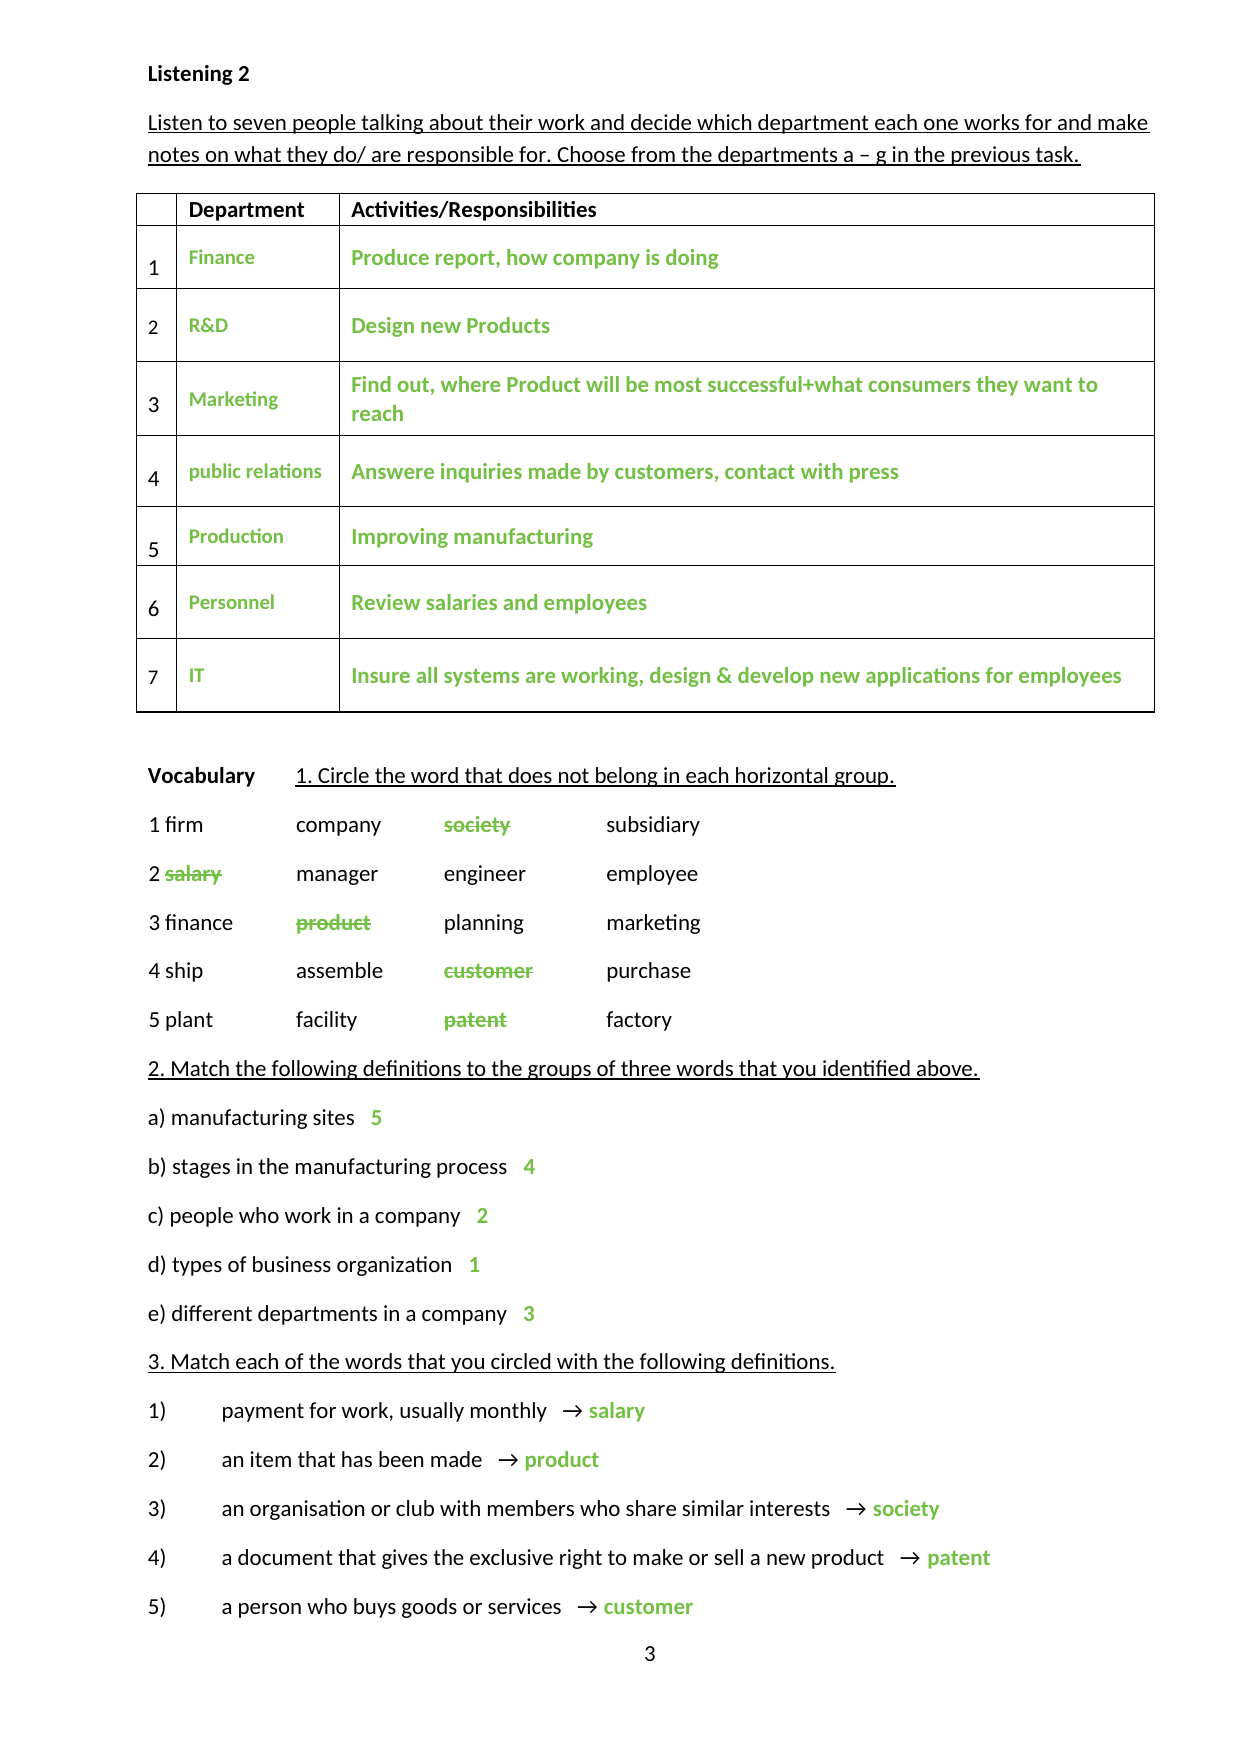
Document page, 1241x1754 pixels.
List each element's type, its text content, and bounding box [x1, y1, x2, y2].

table_cell Produce report, how company is doing [340, 226, 1154, 288]
table_cell Production [177, 507, 339, 565]
table_cell Find out, where Product will be most successful+what consumers they want to reach [340, 362, 1154, 435]
text e) different departments in a company 3 [148, 1299, 1152, 1327]
table_cell 3 [137, 362, 176, 435]
table_cell 2 [137, 289, 176, 361]
table_cell manager [296, 859, 443, 908]
text 3. Match each of the words that you circled with the following definitions. [148, 1347, 1152, 1376]
table_header Activities/Responsibilities [340, 194, 1154, 224]
text 4) a document that gives the exclusive right to make or sell a new product → patent [148, 1543, 1152, 1571]
table_cell patent [444, 1006, 606, 1054]
table_cell Improving manufacturing [340, 507, 1154, 565]
table_cell public relations [177, 436, 339, 506]
text 5) a person who buys goods or services → customer [148, 1592, 1152, 1620]
text 3) an organisation or club with members who share similar interests → society [148, 1494, 1152, 1522]
table_cell 3 finance [148, 908, 296, 957]
text a) manufacturing sites 5 [148, 1103, 1152, 1131]
table_header society [444, 810, 606, 859]
table_cell 4 ship [148, 957, 296, 1006]
table_header company [296, 810, 443, 859]
table_cell 2 salary [148, 859, 296, 908]
table_cell Personnel [177, 566, 339, 638]
table_cell purchase [606, 957, 768, 1006]
table_cell Review salaries and employees [340, 566, 1154, 638]
text d) types of business organization 1 [148, 1250, 1152, 1278]
table_cell R&D [177, 289, 339, 361]
table_cell IT [177, 639, 339, 711]
text Vocabulary 1. Circle the word that does not belong in each horizontal group. [148, 761, 1152, 789]
table_cell 6 [137, 566, 176, 638]
table_cell 1 [137, 226, 176, 288]
text 2) an item that has been made → product [148, 1445, 1152, 1473]
table_cell planning [444, 908, 606, 957]
table_cell 4 [137, 436, 176, 506]
table_cell customer [444, 957, 606, 1006]
table_cell employee [606, 859, 768, 908]
table_cell Answere inquiries made by customers, contact with press [340, 436, 1154, 506]
table_header subsidiary [606, 810, 768, 859]
table_cell 5 [137, 507, 176, 565]
table_cell factory [606, 1006, 768, 1054]
table_cell marketing [606, 908, 768, 957]
table_header 1 firm [148, 810, 296, 859]
table_cell product [296, 908, 443, 957]
text 1) payment for work, usually monthly → salary [148, 1396, 1152, 1424]
table_cell engineer [444, 859, 606, 908]
table_cell 7 [137, 639, 176, 711]
table_cell Design new Products [340, 289, 1154, 361]
table_cell Marketing [177, 362, 339, 435]
table_cell 5 plant [148, 1006, 296, 1054]
table_cell assemble [296, 957, 443, 1006]
table_cell Finance [177, 226, 339, 288]
text 2. Match the following definitions to the groups of three words that you identified above. [148, 1054, 1152, 1082]
table_cell Insure all systems are working, design & develop new applications for employees [340, 639, 1154, 711]
table_cell facility [296, 1006, 443, 1054]
table_header [137, 194, 176, 224]
text Listen to seven people talking about their work and decide which department each one works for and make notes on what they do/ are responsible for. Choose from the departments a – g in the previous task. [148, 108, 1152, 168]
text c) people who work in a company 2 [148, 1201, 1152, 1229]
table_header Department [177, 194, 339, 224]
text Listening 2 [148, 59, 1152, 87]
text b) stages in the manufacturing process 4 [148, 1152, 1152, 1180]
